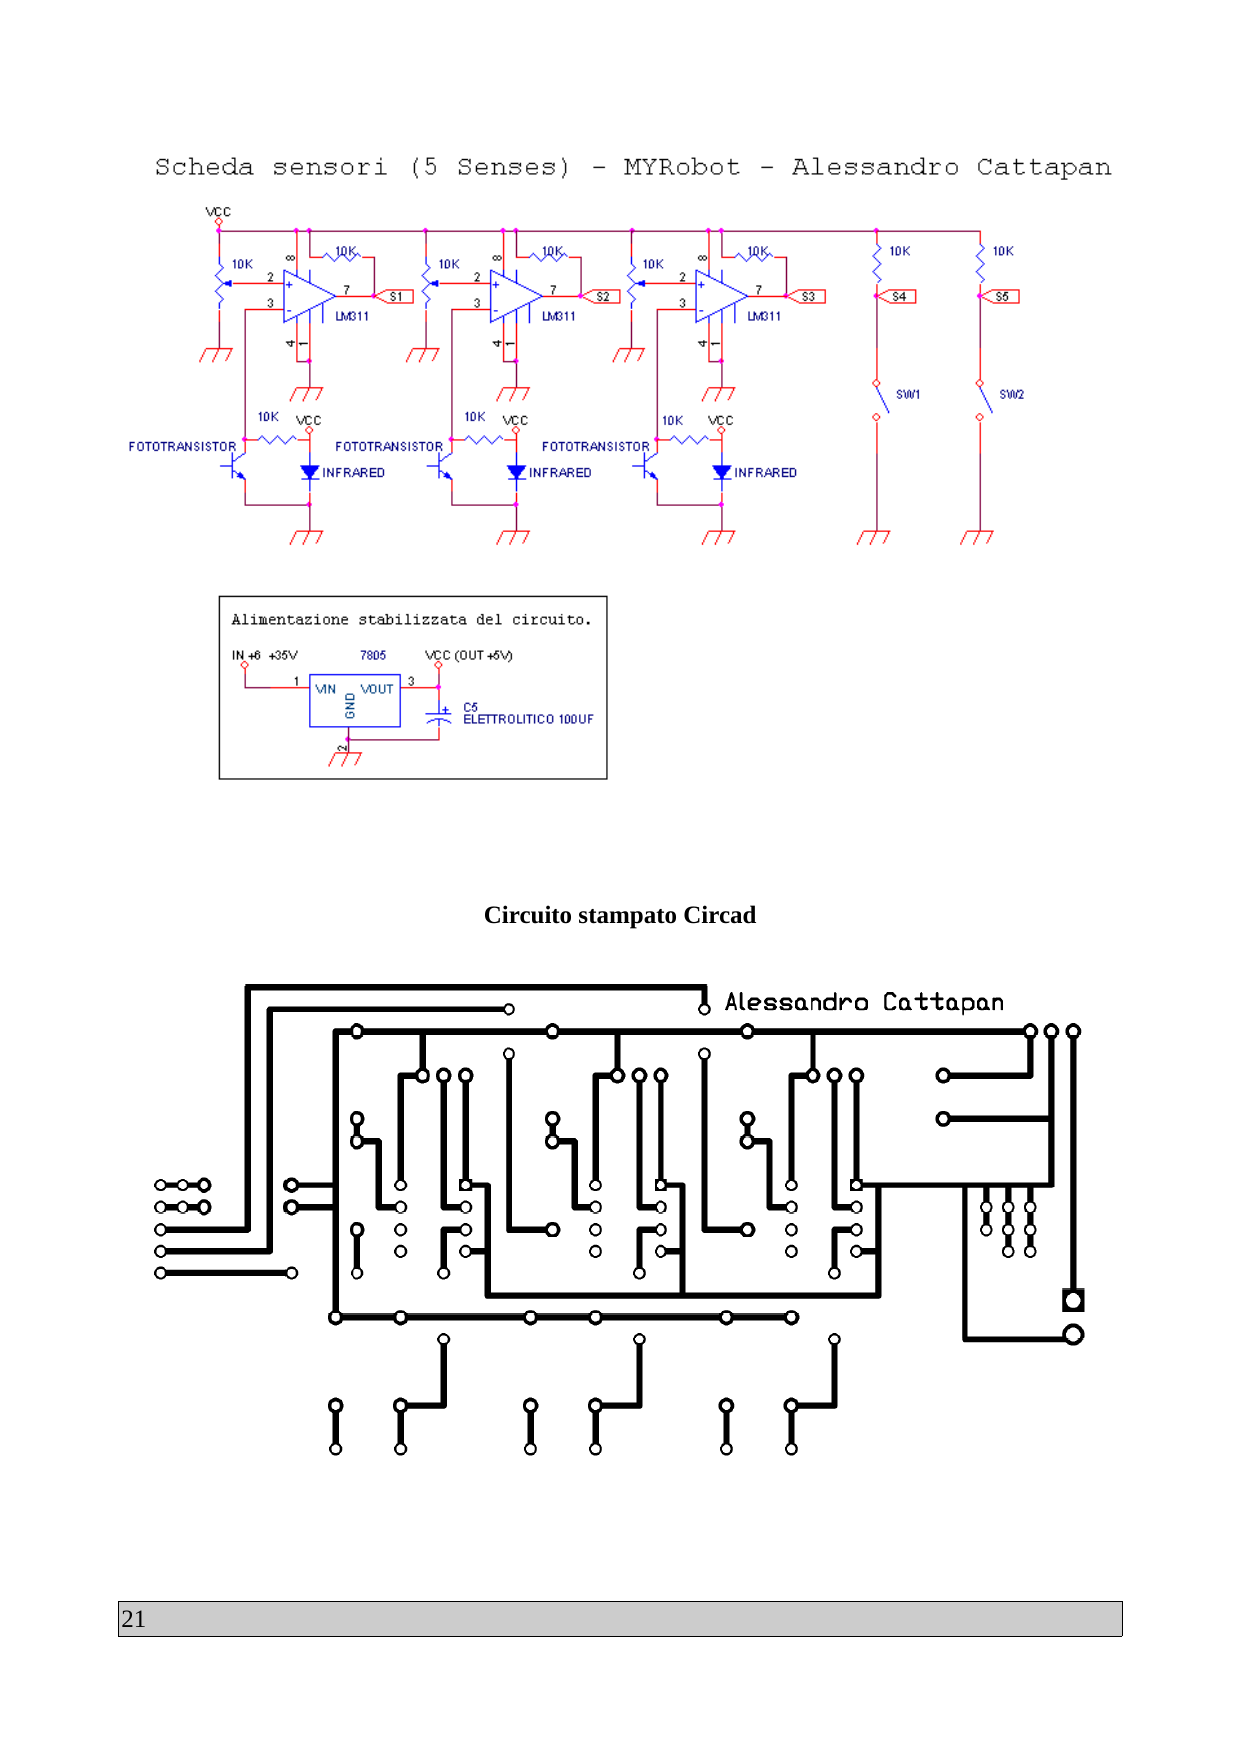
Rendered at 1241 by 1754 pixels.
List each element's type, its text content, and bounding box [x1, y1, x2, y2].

picture [122, 146, 1118, 785]
text Circuito stampato Circad [118, 900, 1122, 928]
picture [125, 957, 1115, 1475]
